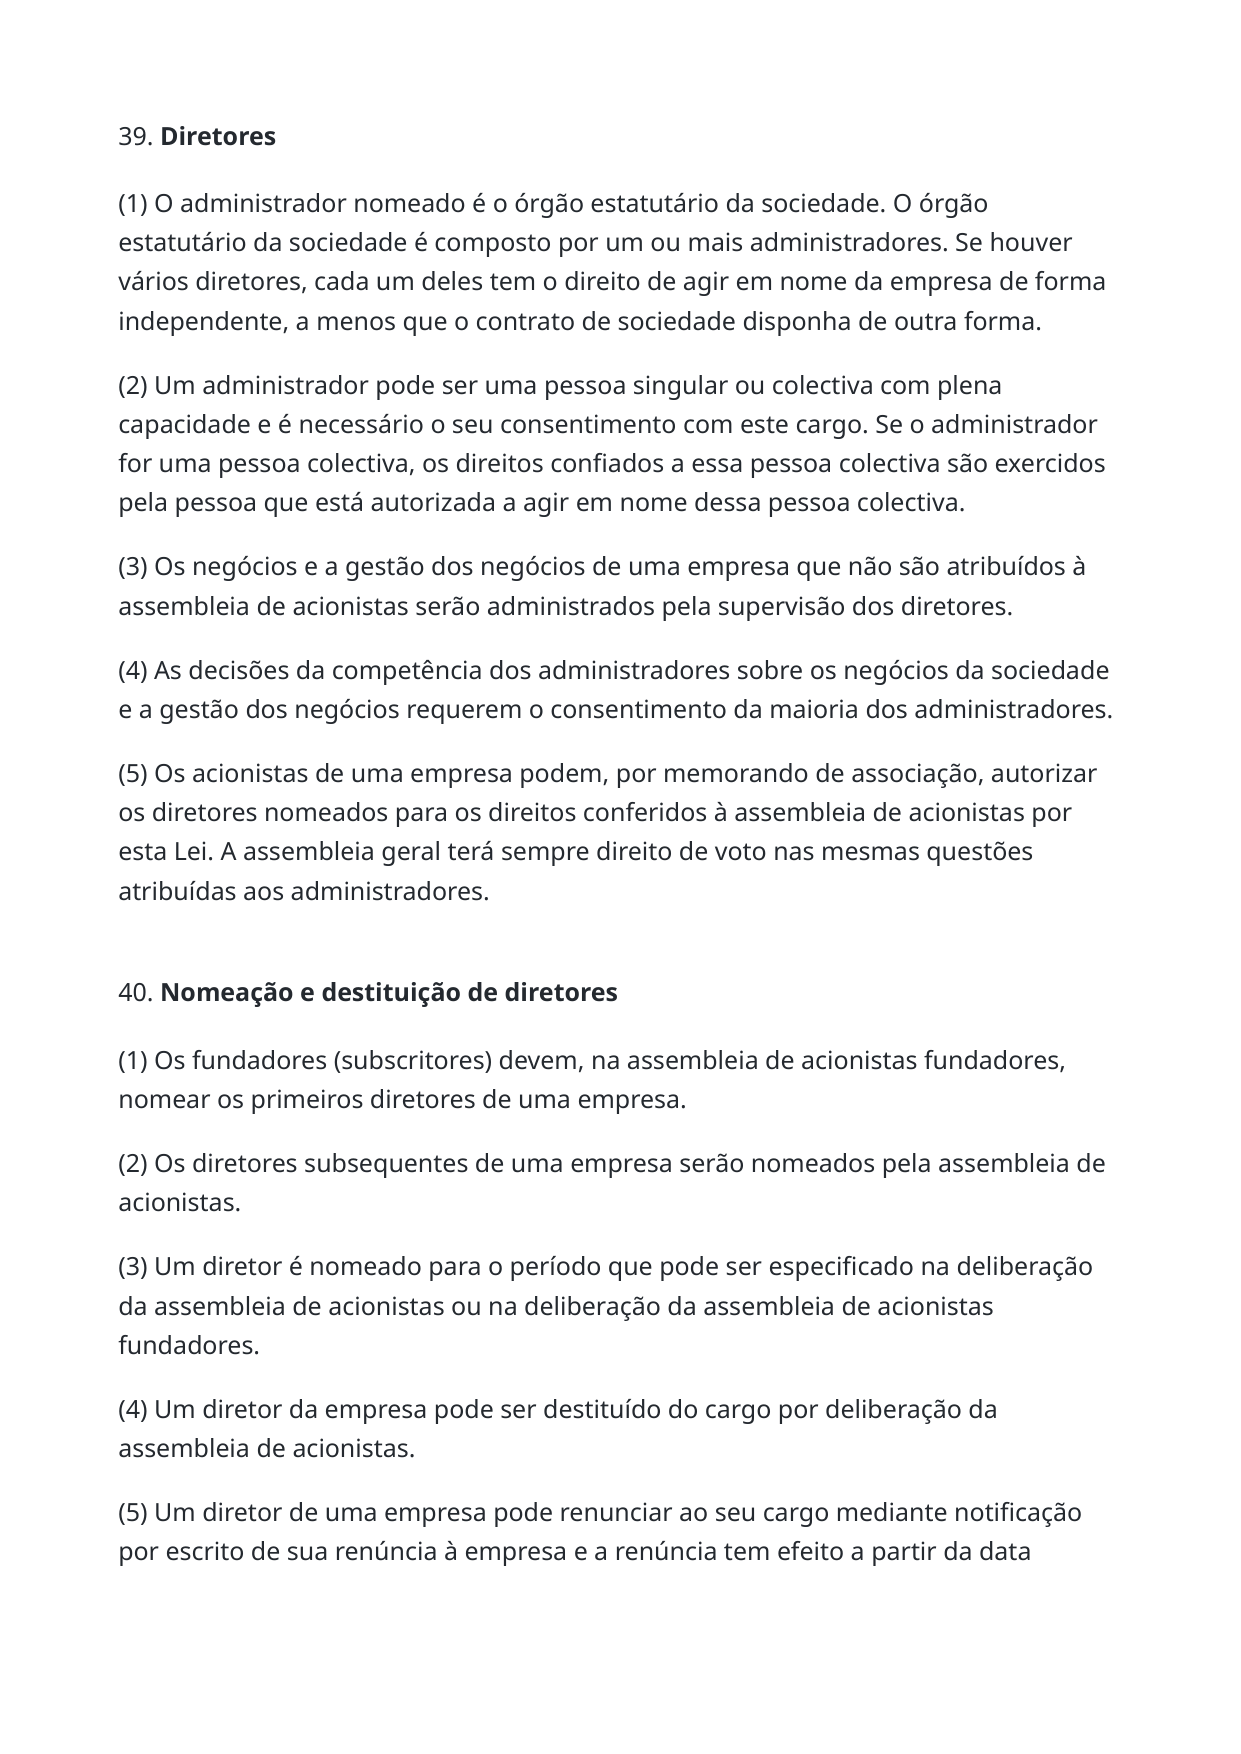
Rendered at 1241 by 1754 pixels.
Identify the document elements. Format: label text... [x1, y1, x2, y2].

text (1) O administrador nomeado é o órgão estatutário da sociedade. O órgão estatutário da sociedade é composto por um ou mais administradores. Se houver vários diretores, cada um deles tem o direito de agir em nome da empresa de forma independente, a menos que o contrato de sociedade disponha de outra forma. [118, 186, 1122, 337]
text (4) As decisões da competência dos administradores sobre os negócios da sociedade e a gestão dos negócios requerem o consentimento da maioria dos administradores. [118, 652, 1122, 726]
text (4) Um diretor da empresa pode ser destituído do cargo por deliberação da assembleia de acionistas. [118, 1391, 1122, 1465]
subtitle 40. Nomeação e destituição de diretores [118, 975, 1122, 1009]
text (2) Os diretores subsequentes de uma empresa serão nomeados pela assembleia de acionistas. [118, 1146, 1122, 1219]
text (5) Os acionistas de uma empresa podem, por memorando de associação, autorizar os diretores nomeados para os direitos conferidos à assembleia de acionistas por esta Lei. A assembleia geral terá sempre direito de voto nas mesmas questões atribuídas aos administradores. [118, 756, 1122, 907]
subtitle 39. Diretores [118, 118, 1122, 152]
text (3) Os negócios e a gestão dos negócios de uma empresa que não são atribuídos à assembleia de acionistas serão administrados pela supervisão dos diretores. [118, 549, 1122, 622]
text (3) Um diretor é nomeado para o período que pode ser especificado na deliberação da assembleia de acionistas ou na deliberação da assembleia de acionistas fundadores. [118, 1249, 1122, 1361]
text (5) Um diretor de uma empresa pode renunciar ao seu cargo mediante notificação por escrito de sua renúncia à empresa e a renúncia tem efeito a partir da data [118, 1495, 1122, 1568]
text (2) Um administrador pode ser uma pessoa singular ou colectiva com plena capacidade e é necessário o seu consentimento com este cargo. Se o administrador for uma pessoa colectiva, os direitos confiados a essa pessoa colectiva são exercidos pela pessoa que está autorizada a agir em nome dessa pessoa colectiva. [118, 367, 1122, 519]
text (1) Os fundadores (subscritores) devem, na assembleia de acionistas fundadores, nomear os primeiros diretores de uma empresa. [118, 1042, 1122, 1116]
